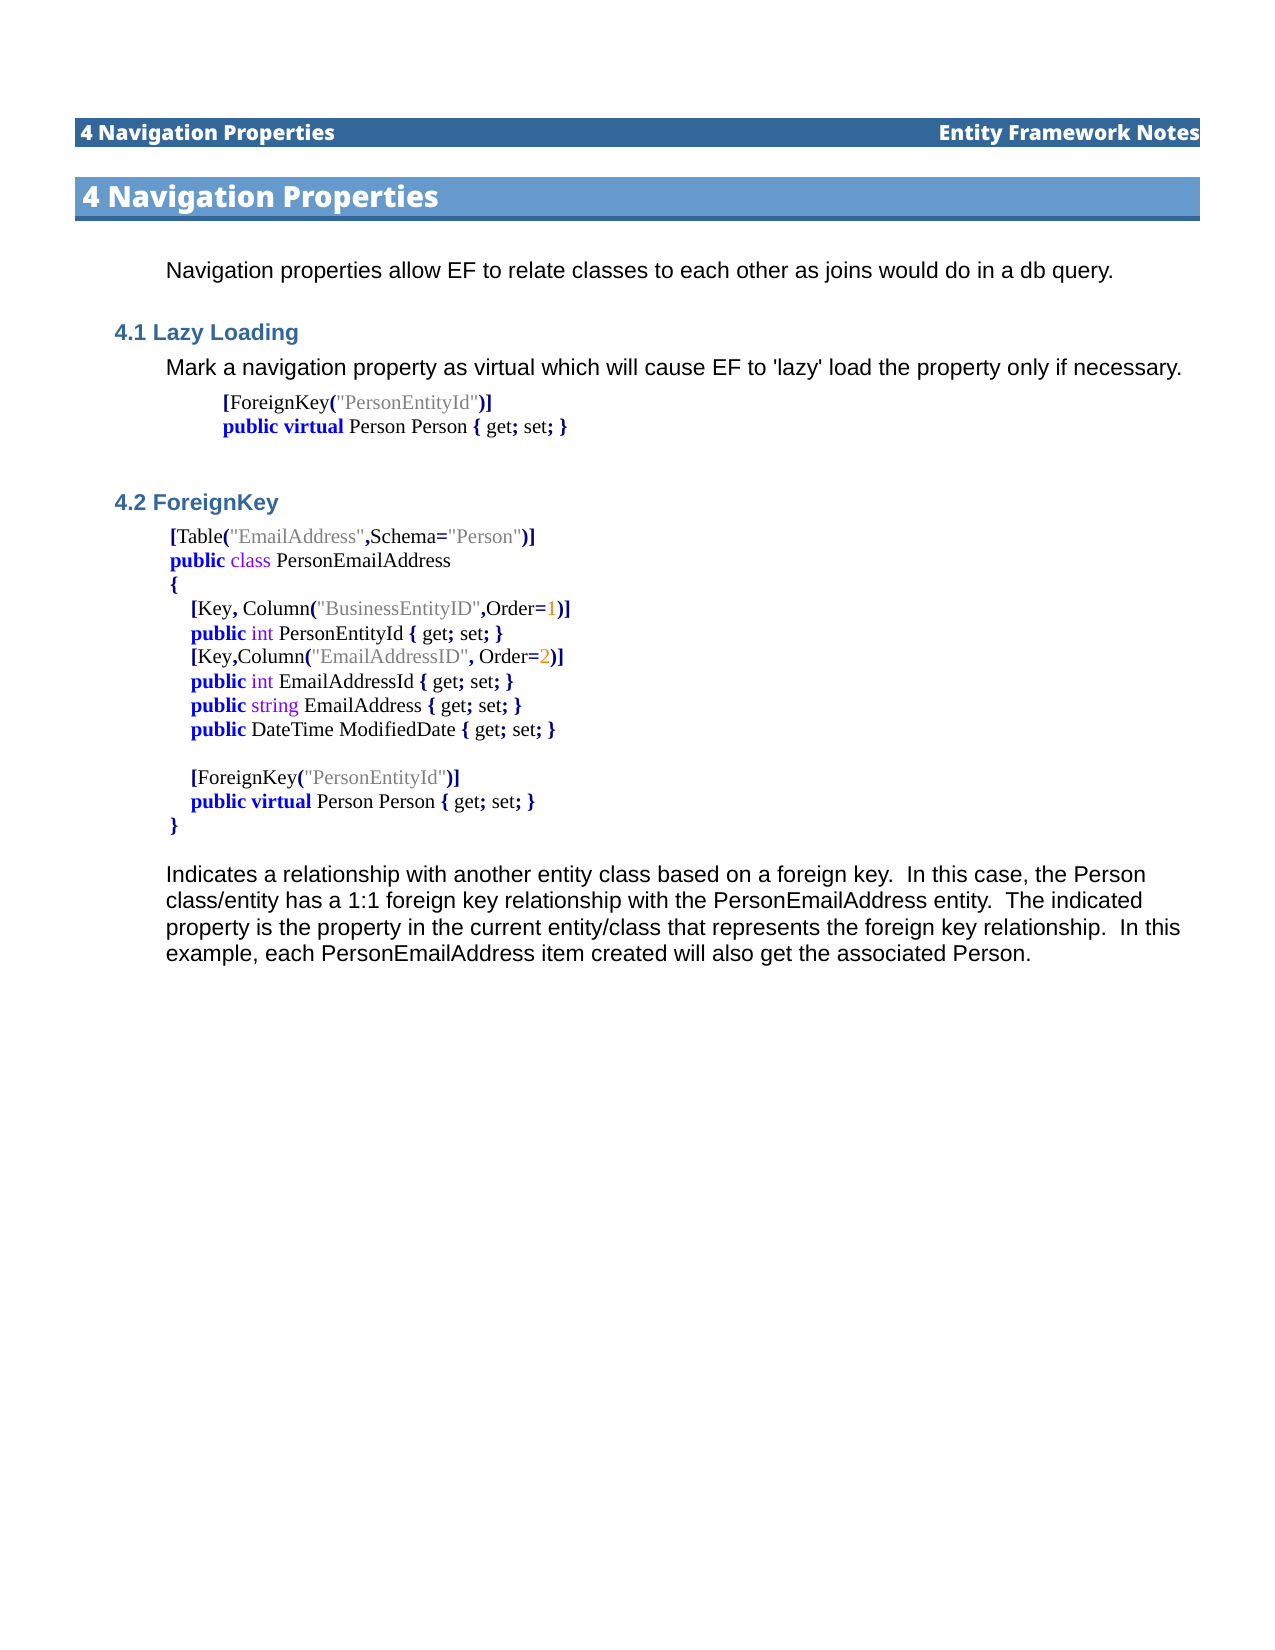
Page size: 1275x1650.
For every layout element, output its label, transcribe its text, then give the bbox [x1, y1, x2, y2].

text public virtual Person Person { get; set; } [223, 414, 1200, 438]
text public string EmailAddress { get; set; } [149, 693, 1200, 717]
subtitle ForeignKey [75, 489, 1200, 515]
text Indicates a relationship with another entity class based on a foreign key. In this case, the Person class/entity has a 1:1 foreign key relationship with the PersonEmailAddress entity. The indicated property is the property in the current entity/class that represents the foreign key relationship. In this example, each PersonEmailAddress item created will also get the associated Person. [166, 861, 1200, 966]
text [Key, Column("BusinessEntityID",Order=1)] [149, 596, 1200, 620]
subtitle Navigation Properties [75, 177, 1200, 216]
text [ForeignKey("PersonEntityId")] [149, 765, 1200, 789]
text [ForeignKey("PersonEntityId")] [223, 390, 1200, 414]
text public class PersonEmailAddress [149, 548, 1200, 572]
text public int PersonEntityId { get; set; } [149, 620, 1200, 644]
text } [149, 813, 1200, 837]
text { [149, 572, 1200, 596]
text public int EmailAddressId { get; set; } [149, 668, 1200, 693]
subtitle Lazy Loading [75, 319, 1200, 345]
text public DateTime ModifiedDate { get; set; } [149, 717, 1200, 741]
text [Key,Column("EmailAddressID", Order=2)] [149, 644, 1200, 668]
text Navigation properties allow EF to relate classes to each other as joins would do in a db query. [166, 257, 1200, 283]
text public virtual Person Person { get; set; } [149, 789, 1200, 813]
text Mark a navigation property as virtual which will cause EF to 'lazy' load the property only if necessary. [166, 354, 1200, 381]
text [Table("EmailAddress",Schema="Person")] [149, 524, 1200, 548]
